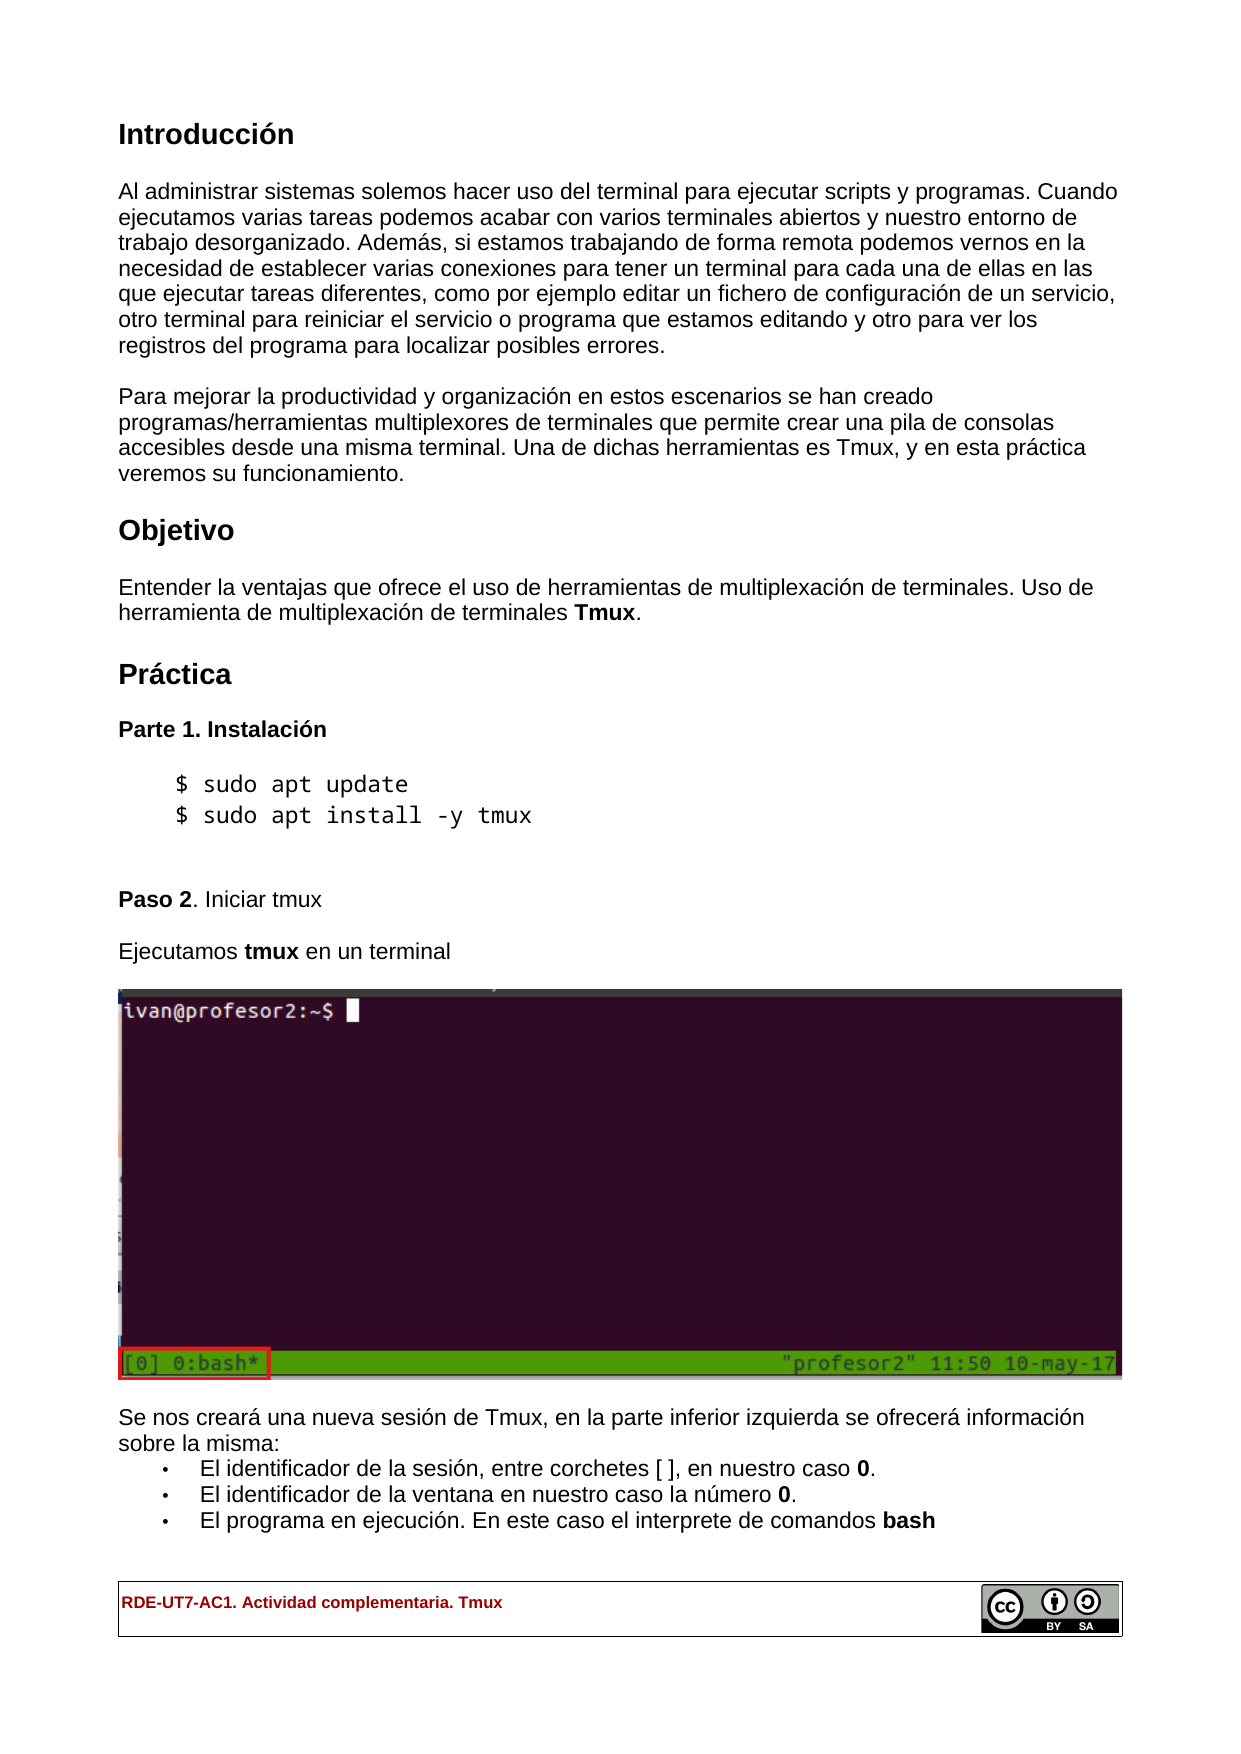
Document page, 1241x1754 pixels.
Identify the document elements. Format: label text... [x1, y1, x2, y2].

subtitle Objetivo [118, 514, 1122, 546]
text Ejecutamos tmux en un terminal [118, 938, 1122, 964]
list El identificador de la sesión, entre corchetes [ ], en nuestro caso 0. [162, 1456, 1122, 1482]
subtitle Práctica [118, 658, 1122, 691]
text $ sudo apt install -y tmux [118, 799, 1122, 830]
subtitle Introducción [118, 118, 1122, 151]
text Paso 2. Iniciar tmux [118, 887, 1122, 913]
picture [118, 989, 1123, 1380]
text Parte 1. Instalación [118, 716, 1122, 742]
list El programa en ejecución. En este caso el interprete de comandos bash [162, 1507, 1122, 1533]
picture [981, 1584, 1119, 1633]
text Al administrar sistemas solemos hacer uso del terminal para ejecutar scripts y programas. Cuando ejecutamos varias tareas podemos acabar con varios terminales abiertos y nuestro entorno de trabajo desorganizado. Además, si estamos trabajando de forma remota podemos vernos en la necesidad de establecer varias conexiones para tener un terminal para cada una de ellas en las que ejecutar tareas diferentes, como por ejemplo editar un fichero de configuración de un servicio, otro terminal para reiniciar el servicio o programa que estamos editando y otro para ver los registros del programa para localizar posibles errores. [118, 179, 1122, 358]
list El identificador de la ventana en nuestro caso la número 0. [162, 1482, 1122, 1507]
text $ sudo apt update [118, 768, 1122, 799]
text Para mejorar la productividad y organización en estos escenarios se han creado programas/herramientas multiplexores de terminales que permite crear una pila de consolas accesibles desde una misma terminal. Una de dichas herramientas es Tmux, y en esta práctica veremos su funcionamiento. [118, 384, 1122, 486]
text Se nos creará una nueva sesión de Tmux, en la parte inferior izquierda se ofrecerá información sobre la misma: [118, 1405, 1122, 1456]
text Entender la ventajas que ofrece el uso de herramientas de multiplexación de terminales. Uso de herramienta de multiplexación de terminales Tmux. [118, 574, 1122, 626]
